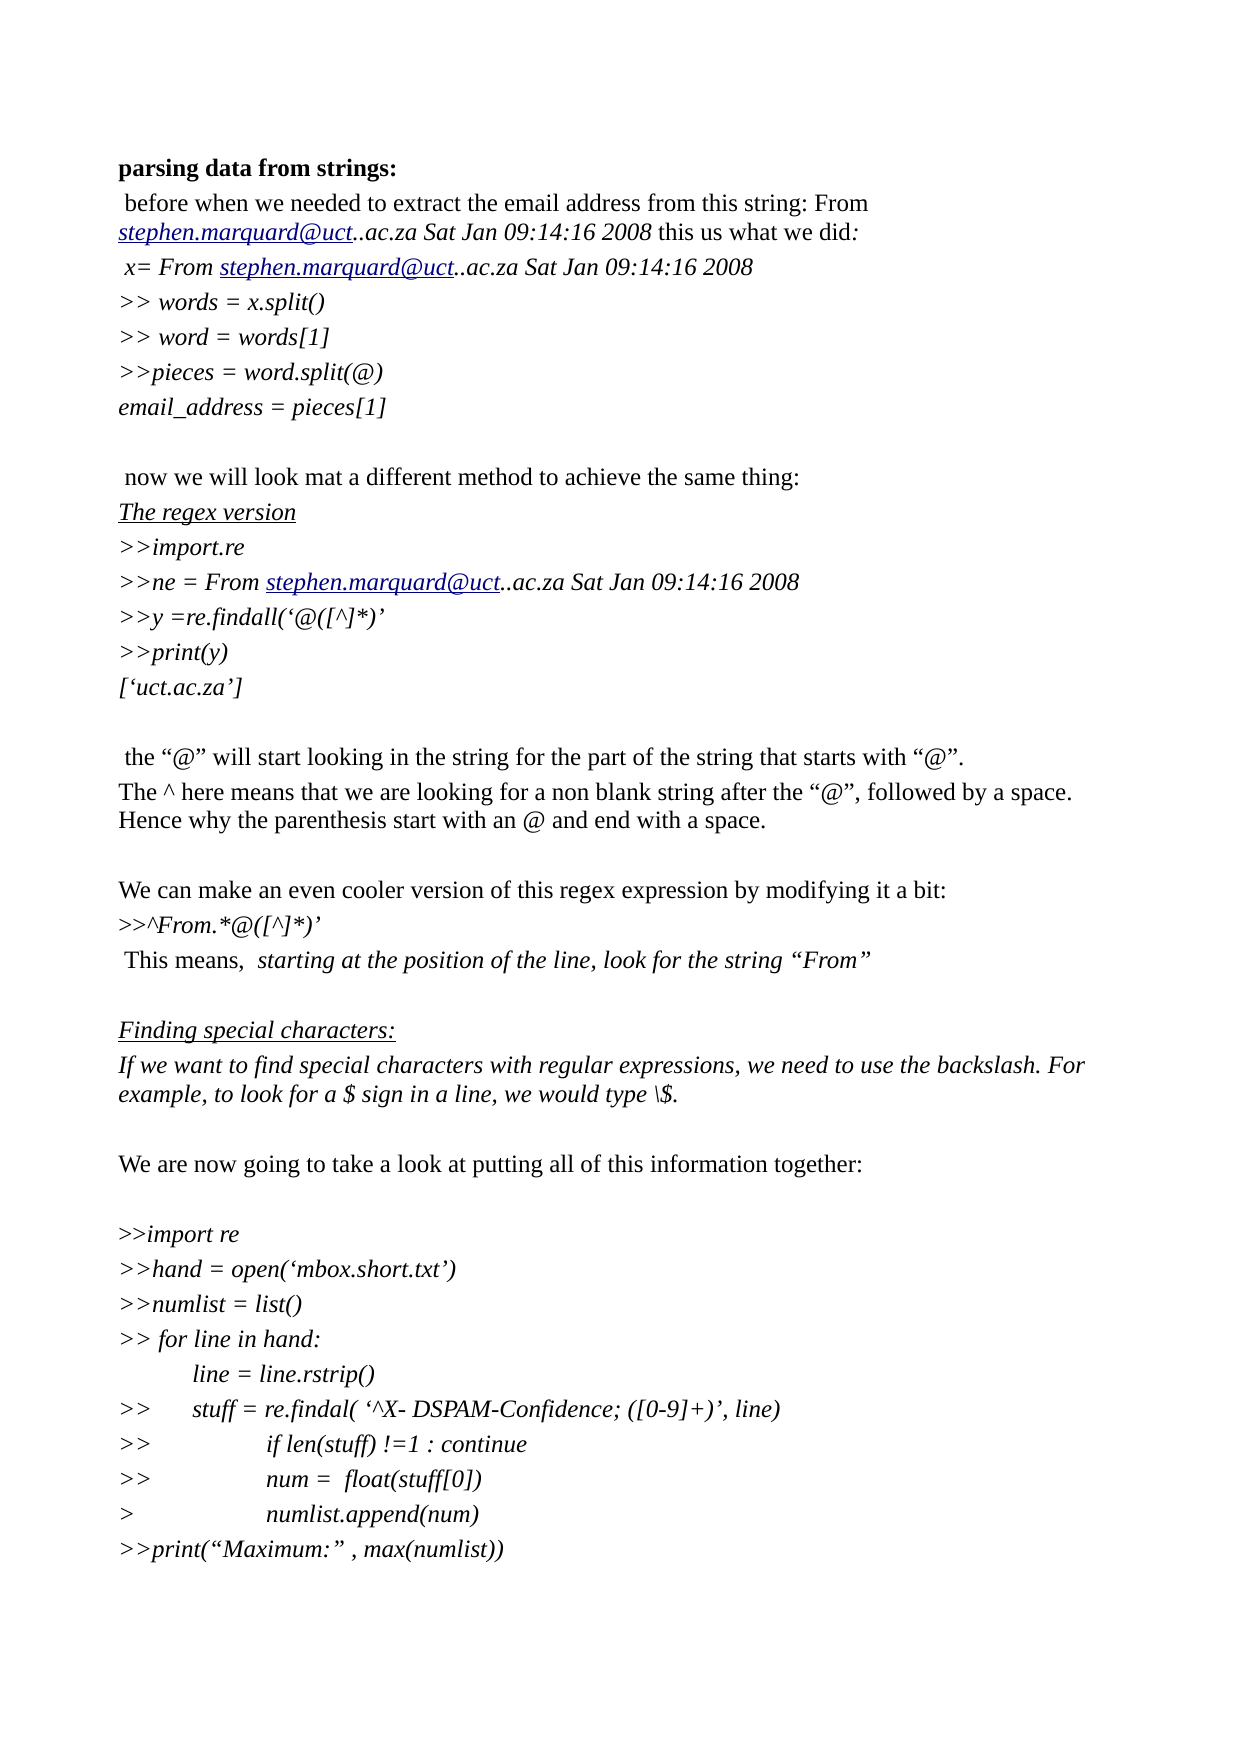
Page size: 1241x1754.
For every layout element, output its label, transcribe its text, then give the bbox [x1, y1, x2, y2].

text The ^ here means that we are looking for a non blank string after the “@”, followed by a space. Hence why the parenthesis start with an @ and end with a space. [118, 777, 1122, 834]
text The regex version [118, 497, 1122, 526]
text the “@” will start looking in the string for the part of the string that starts with “@”. [118, 742, 1122, 771]
text >> if len(stuff) !=1 : continue [118, 1429, 1122, 1458]
text This means, starting at the position of the line, look for the string “From” [118, 946, 1122, 974]
text >>ne = From stephen.marquard@uct..ac.za Sat Jan 09:14:16 2008 [118, 567, 1122, 596]
text >> words = x.split() [118, 287, 1122, 316]
text [‘uct.ac.za’] [118, 672, 1122, 701]
text x= From stephen.marquard@uct..ac.za Sat Jan 09:14:16 2008 [118, 252, 1122, 281]
text We can make an even cooler version of this regex expression by modifying it a bit: [118, 876, 1122, 904]
text before when we needed to extract the email address from this string: From stephen.marquard@uct..ac.za Sat Jan 09:14:16 2008 this us what we did: [118, 188, 1122, 246]
text If we want to find special characters with regular expressions, we need to use the backslash. For example, to look for a $ sign in a line, we would type \$. [118, 1051, 1122, 1108]
text >>^From.*@([^]*)’ [118, 911, 1122, 939]
text >>pieces = word.split(@) [118, 357, 1122, 386]
text >>import.re [118, 532, 1122, 561]
text >> stuff = re.findal( ‘^X- DSPAM-Confidence; ([0-9]+)’, line) [118, 1394, 1122, 1423]
text parsing data from strings: [118, 153, 1122, 182]
text now we will look mat a different method to achieve the same thing: [118, 462, 1122, 491]
text >>print(“Maximum:” , max(numlist)) [118, 1534, 1122, 1563]
text >>import re [118, 1219, 1122, 1248]
text email_address = pieces[1] [118, 392, 1122, 421]
text >> for line in hand: [118, 1324, 1122, 1353]
text >>y =re.findall(‘@([^]*)’ [118, 602, 1122, 631]
text >>hand = open(‘mbox.short.txt’) [118, 1254, 1122, 1283]
text >> num = float(stuff[0]) [118, 1464, 1122, 1493]
text Finding special characters: [118, 1016, 1122, 1044]
text >> word = words[1] [118, 322, 1122, 351]
text line = line.rstrip() [118, 1359, 1122, 1388]
text We are now going to take a look at putting all of this information together: [118, 1149, 1122, 1178]
text >>print(y) [118, 637, 1122, 666]
text >>numlist = list() [118, 1289, 1122, 1318]
text > numlist.append(num) [118, 1499, 1122, 1528]
